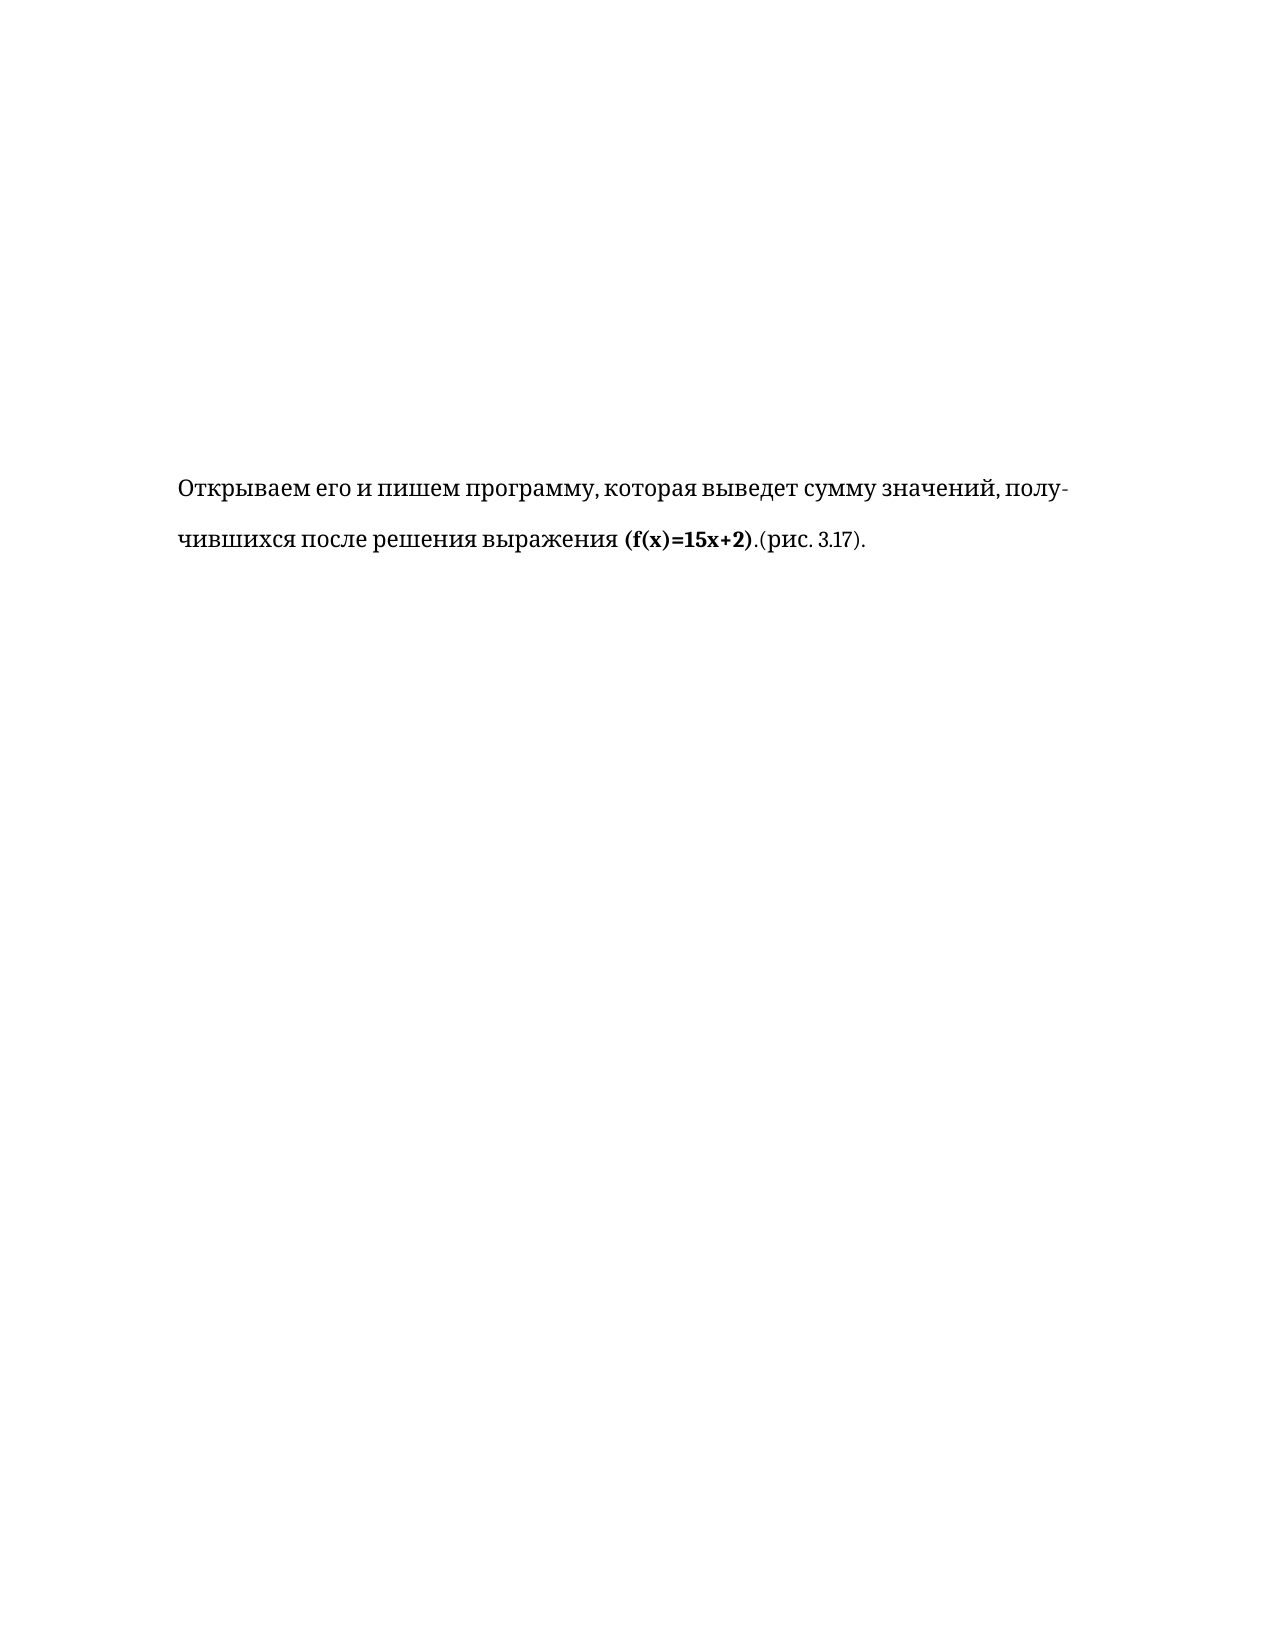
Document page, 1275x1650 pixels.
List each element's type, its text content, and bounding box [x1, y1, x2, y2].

text чившихся после решения выражения (f(x)=15x+2).(рис. 3.17). [177, 526, 1186, 553]
text Открываем его и пишем программу, которая выведет сумму значений, полу- [177, 475, 1186, 502]
